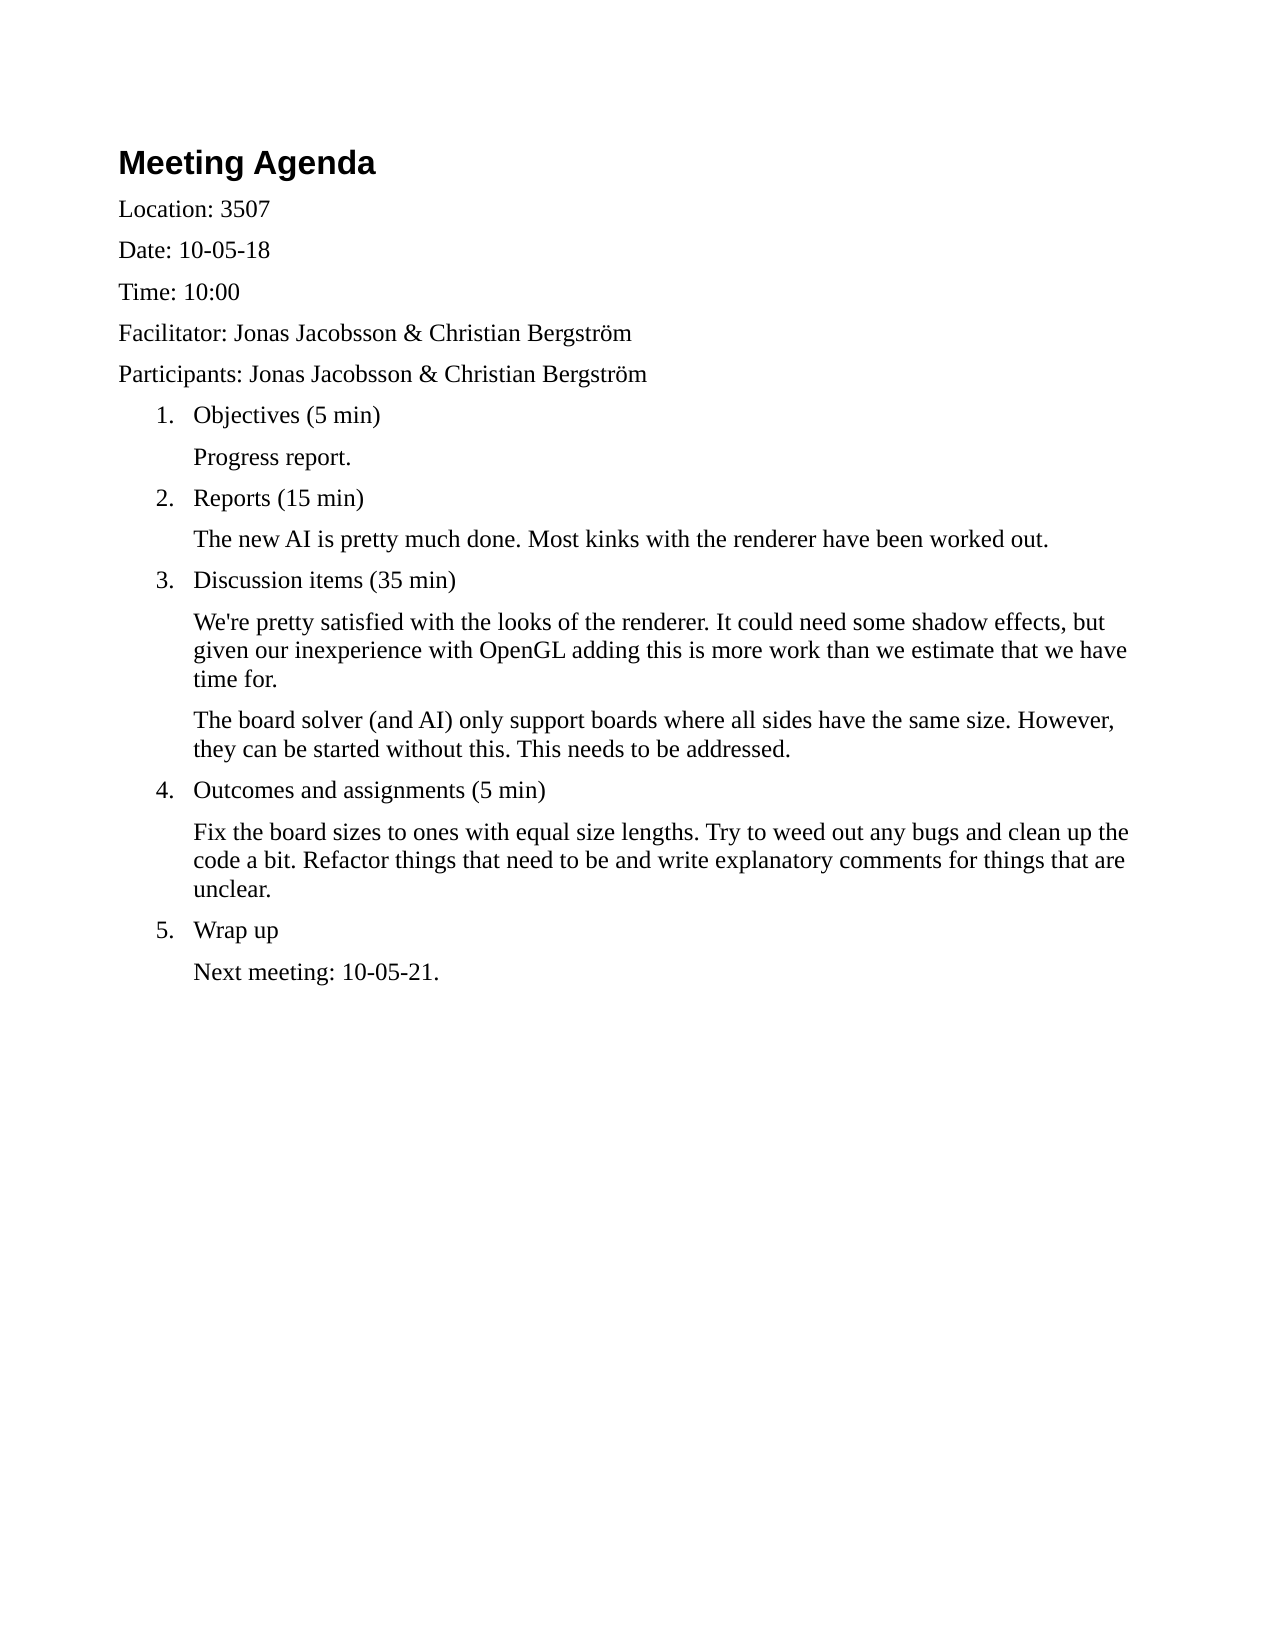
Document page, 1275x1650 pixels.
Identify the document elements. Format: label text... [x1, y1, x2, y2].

list The new AI is pretty much done. Most kinks with the renderer have been worked out. [156, 524, 1157, 553]
list Objectives (5 min) [156, 401, 1157, 429]
list The board solver (and AI) only support boards where all sides have the same size. However, they can be started without this. This needs to be addressed. [156, 706, 1157, 763]
list Discussion items (35 min) [156, 566, 1157, 594]
list Next meeting: 10-05-21. [156, 957, 1157, 986]
text Date: 10-05-18 [118, 236, 1157, 264]
list Wrap up [156, 916, 1157, 944]
text Facilitator: Jonas Jacobsson & Christian Bergström [118, 318, 1157, 347]
list Reports (15 min) [156, 483, 1157, 512]
list We're pretty satisfied with the looks of the renderer. It could need some shadow effects, but given our inexperience with OpenGL adding this is more work than we estimate that we have time for. [156, 607, 1157, 693]
subtitle Meeting Agenda [118, 143, 1157, 182]
list Outcomes and assignments (5 min) [156, 776, 1157, 804]
text Time: 10:00 [118, 277, 1157, 306]
text Location: 3507 [118, 194, 1157, 223]
text Participants: Jonas Jacobsson & Christian Bergström [118, 359, 1157, 388]
list Progress report. [156, 442, 1157, 471]
list Fix the board sizes to ones with equal size lengths. Try to weed out any bugs and clean up the code a bit. Refactor things that need to be and write explanatory comments for things that are unclear. [156, 817, 1157, 903]
